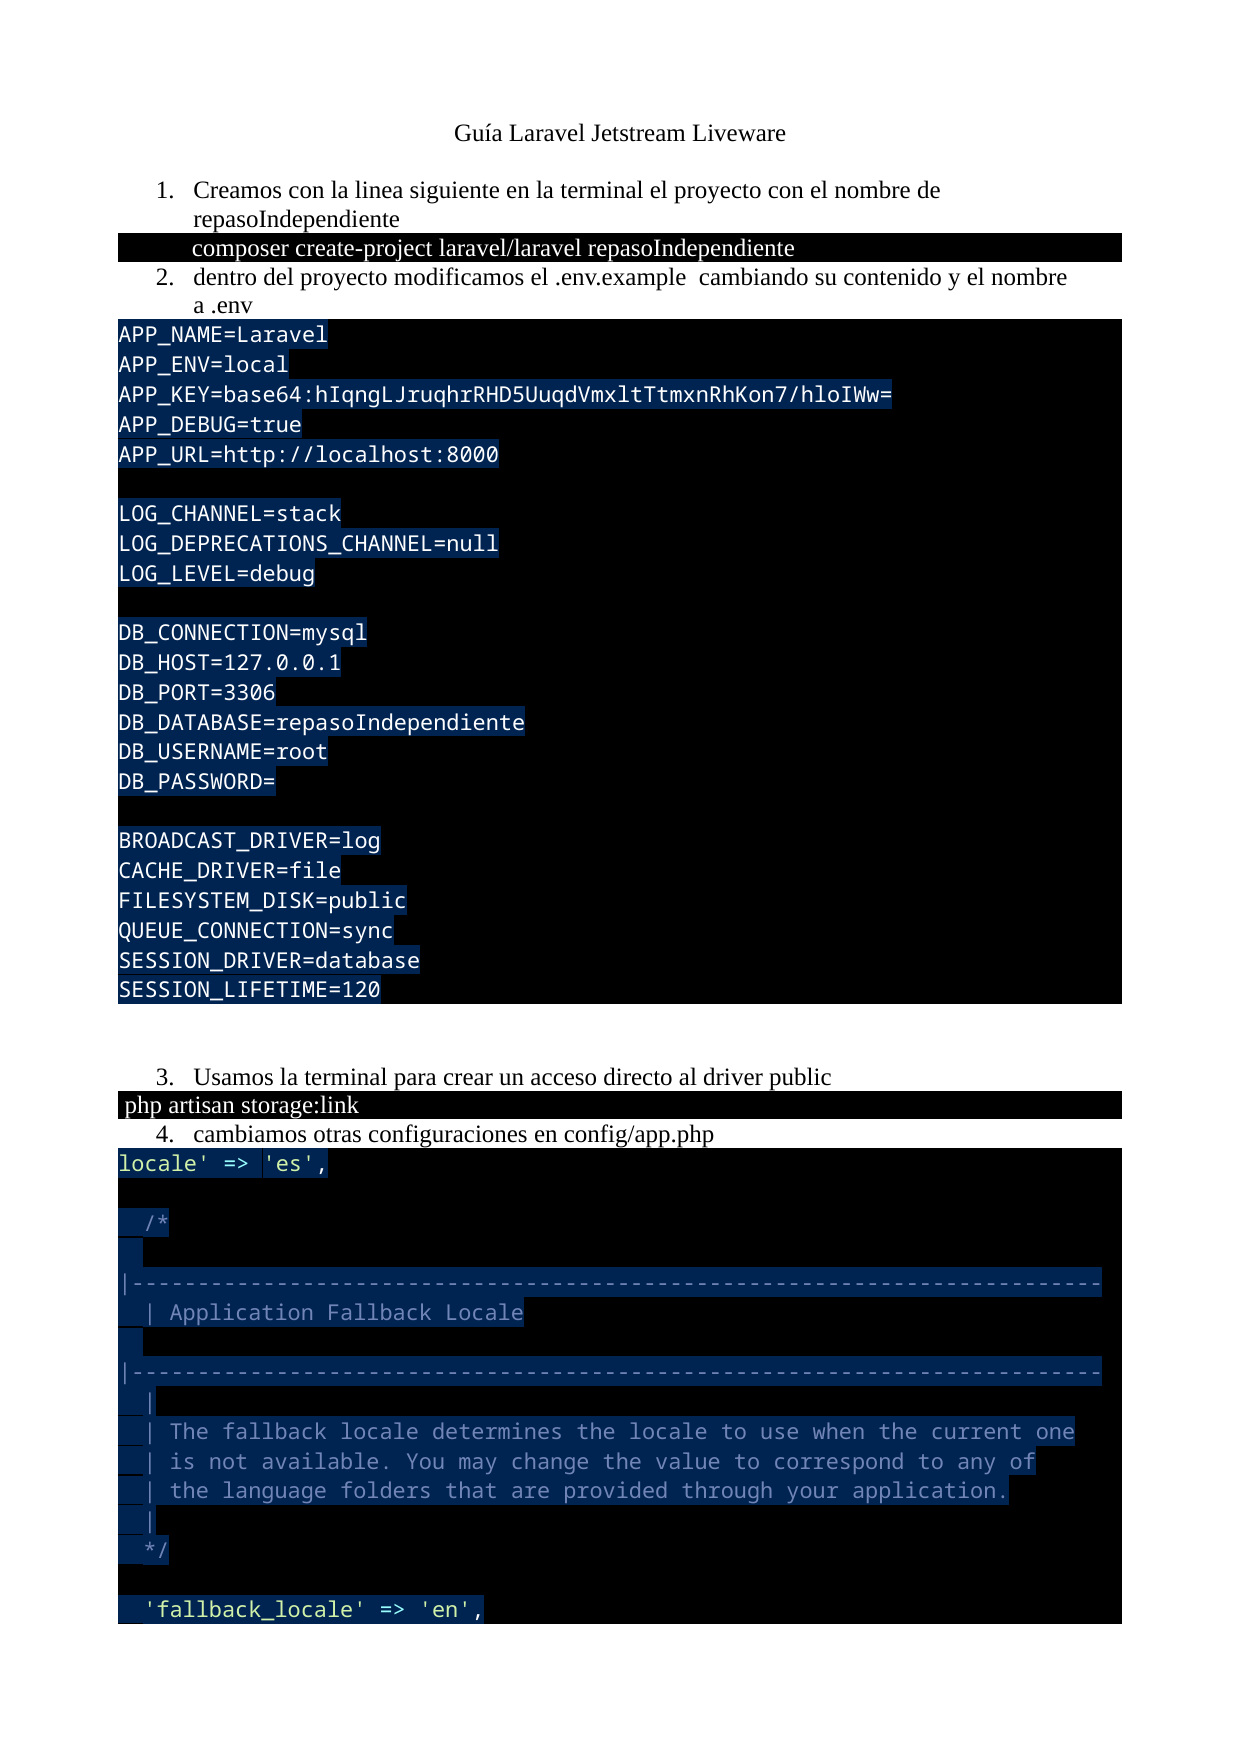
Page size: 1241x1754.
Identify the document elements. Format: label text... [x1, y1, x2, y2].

text */ [118, 1535, 1122, 1565]
text |-------------------------------------------------------------------------- [118, 1327, 1122, 1386]
text APP_URL=http://localhost:8000 [118, 438, 1122, 468]
text QUEUE_CONNECTION=sync [118, 915, 1122, 945]
list dentro del proyecto modificamos el .env.example cambiando su contenido y el nombre a .env [156, 262, 1122, 319]
text /* [118, 1207, 1122, 1237]
text | [118, 1505, 1122, 1535]
text LOG_LEVEL=debug [118, 558, 1122, 587]
text | is not available. You may change the value to correspond to any of [118, 1446, 1122, 1475]
text | the language folders that are provided through your application. [118, 1475, 1122, 1505]
text | The fallback locale determines the locale to use when the current one [118, 1416, 1122, 1446]
text SESSION_DRIVER=database [118, 945, 1122, 974]
text composer create-project laravel/laravel repasoIndependiente [118, 233, 1122, 262]
text FILESYSTEM_DISK=public [118, 885, 1122, 915]
text locale' => 'es', [118, 1148, 1122, 1178]
list Usamos la terminal para crear un acceso directo al driver public [156, 1062, 1122, 1091]
text APP_KEY=base64:hIqngLJruqhrRHD5UuqdVmxltTtmxnRhKon7/hloIWw= [118, 379, 1122, 409]
text DB_PASSWORD= [118, 766, 1122, 796]
text 'fallback_locale' => 'en', [118, 1594, 1122, 1624]
text Guía Laravel Jetstream Liveware [118, 118, 1122, 147]
text DB_CONNECTION=mysql [118, 617, 1122, 647]
list cambiamos otras configuraciones en config/app.php [156, 1119, 1122, 1148]
text DB_USERNAME=root [118, 736, 1122, 766]
text |-------------------------------------------------------------------------- [118, 1237, 1122, 1297]
list Creamos con la linea siguiente en la terminal el proyecto con el nombre de repasoIndependiente [156, 176, 1122, 233]
text LOG_DEPRECATIONS_CHANNEL=null [118, 528, 1122, 558]
text php artisan storage:link [118, 1091, 1122, 1119]
text | Application Fallback Locale [118, 1297, 1122, 1327]
text APP_NAME=Laravel [118, 319, 1122, 349]
text DB_DATABASE=repasoIndependiente [118, 706, 1122, 736]
text BROADCAST_DRIVER=log [118, 826, 1122, 855]
text | [118, 1386, 1122, 1416]
text SESSION_LIFETIME=120 [118, 974, 1122, 1004]
text CACHE_DRIVER=file [118, 855, 1122, 885]
text LOG_CHANNEL=stack [118, 498, 1122, 528]
text APP_DEBUG=true [118, 409, 1122, 438]
text DB_HOST=127.0.0.1 [118, 647, 1122, 677]
text APP_ENV=local [118, 349, 1122, 379]
text DB_PORT=3306 [118, 677, 1122, 706]
